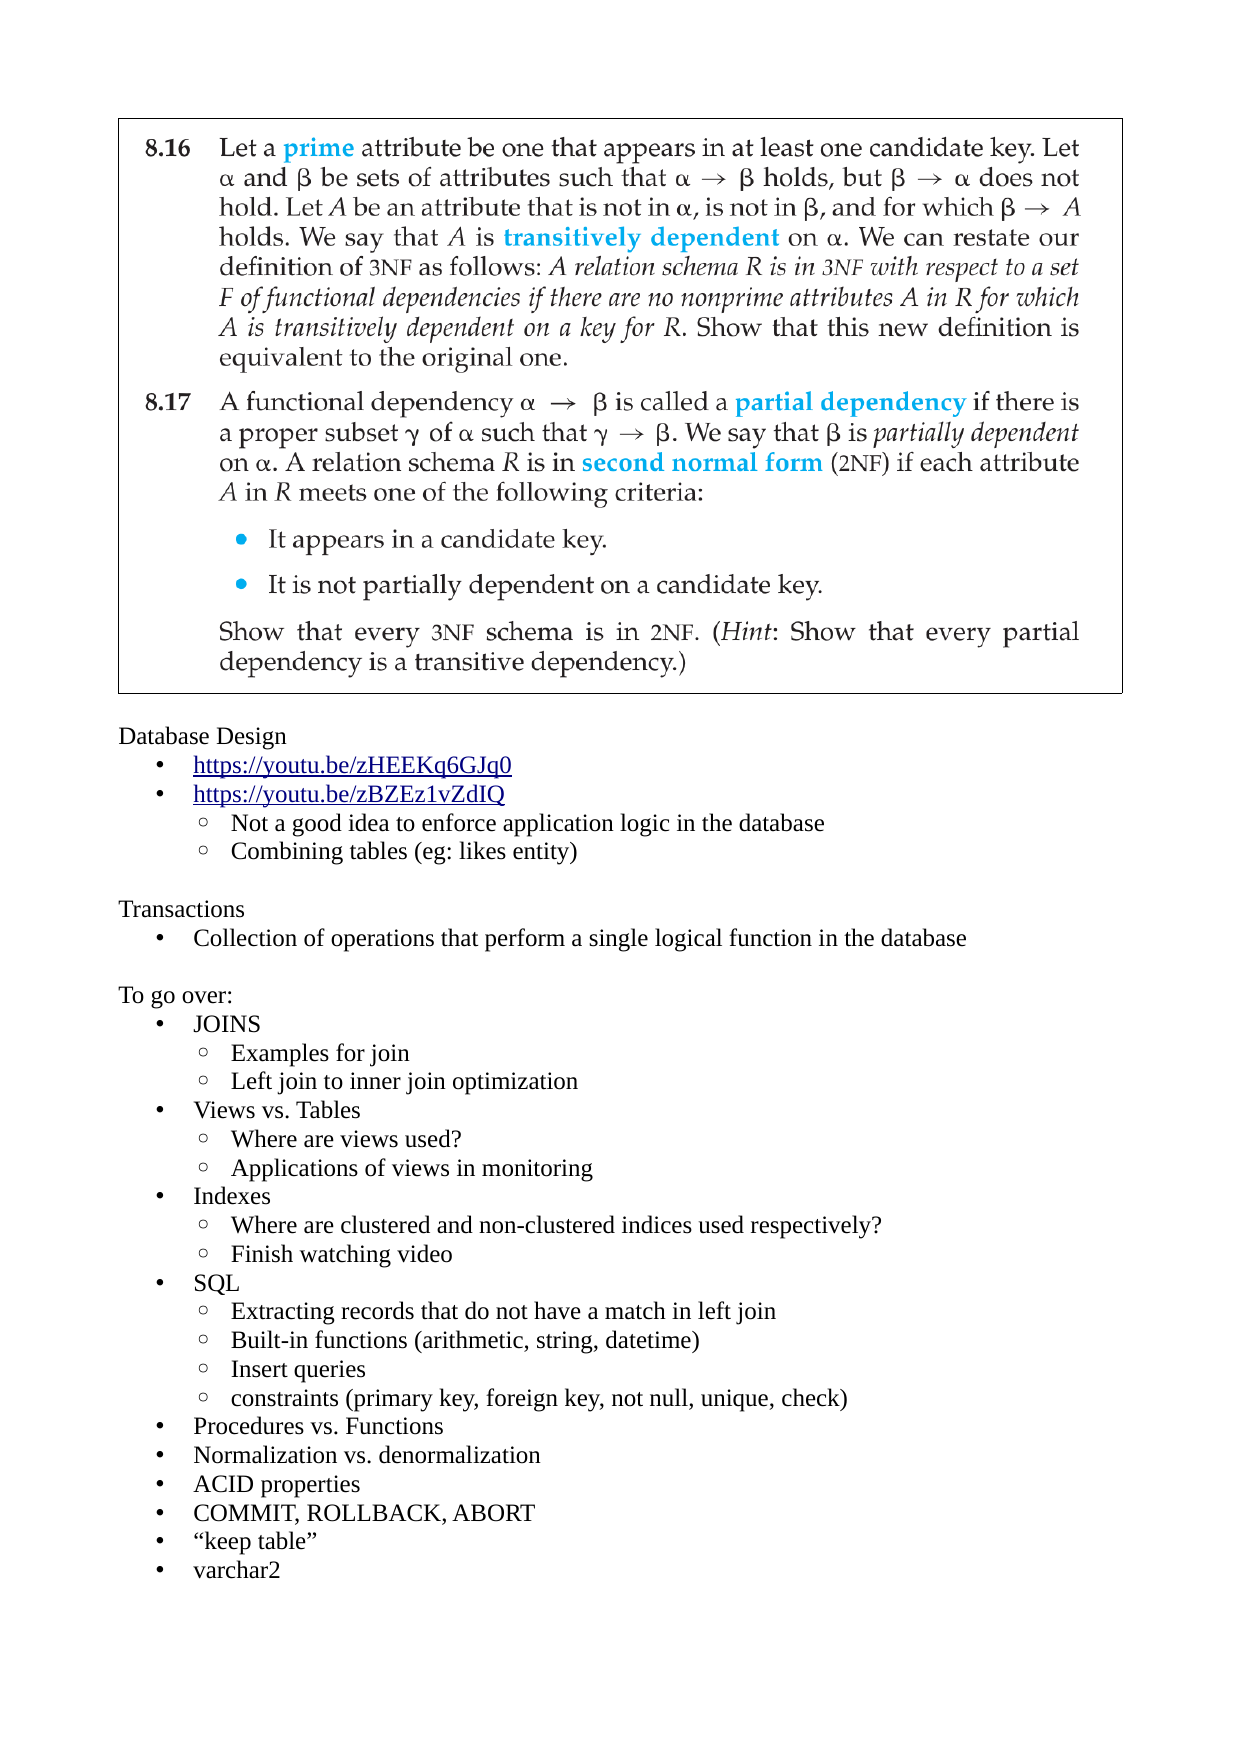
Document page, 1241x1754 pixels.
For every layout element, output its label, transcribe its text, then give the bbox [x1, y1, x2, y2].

list Finish watching video [193, 1239, 1122, 1268]
list Extracting records that do not have a match in left join [193, 1296, 1122, 1325]
text Database Design [118, 721, 1122, 750]
list Where are clustered and non-clustered indices used respectively? [193, 1210, 1122, 1239]
list Examples for join [193, 1038, 1122, 1066]
list Procedures vs. Functions [156, 1411, 1122, 1440]
list Built-in functions (arithmetic, string, datetime) [193, 1325, 1122, 1354]
list constraints (primary key, foreign key, not null, unique, check) [193, 1383, 1122, 1411]
text To go over: [118, 980, 1122, 1009]
list COMMIT, ROLLBACK, ABORT [156, 1498, 1122, 1526]
list Combining tables (eg: likes entity) [193, 836, 1122, 865]
picture [121, 121, 1119, 690]
list Where are views used? [193, 1124, 1122, 1153]
list ACID properties [156, 1469, 1122, 1498]
list Applications of views in monitoring [193, 1153, 1122, 1181]
list Normalization vs. denormalization [156, 1440, 1122, 1469]
list Views vs. Tables [156, 1095, 1122, 1124]
list Left join to inner join optimization [193, 1066, 1122, 1095]
list https://youtu.be/zBZEz1vZdIQ [156, 779, 1122, 808]
list varchar2 [156, 1555, 1122, 1584]
list Collection of operations that perform a single logical function in the database [156, 923, 1122, 951]
list SQL [156, 1268, 1122, 1296]
list JOINS [156, 1009, 1122, 1038]
list Indexes [156, 1181, 1122, 1210]
list Insert queries [193, 1354, 1122, 1383]
text Transactions [118, 894, 1122, 923]
list https://youtu.be/zHEEKq6GJq0 [156, 750, 1122, 779]
list Not a good idea to enforce application logic in the database [193, 808, 1122, 836]
list “keep table” [156, 1526, 1122, 1555]
